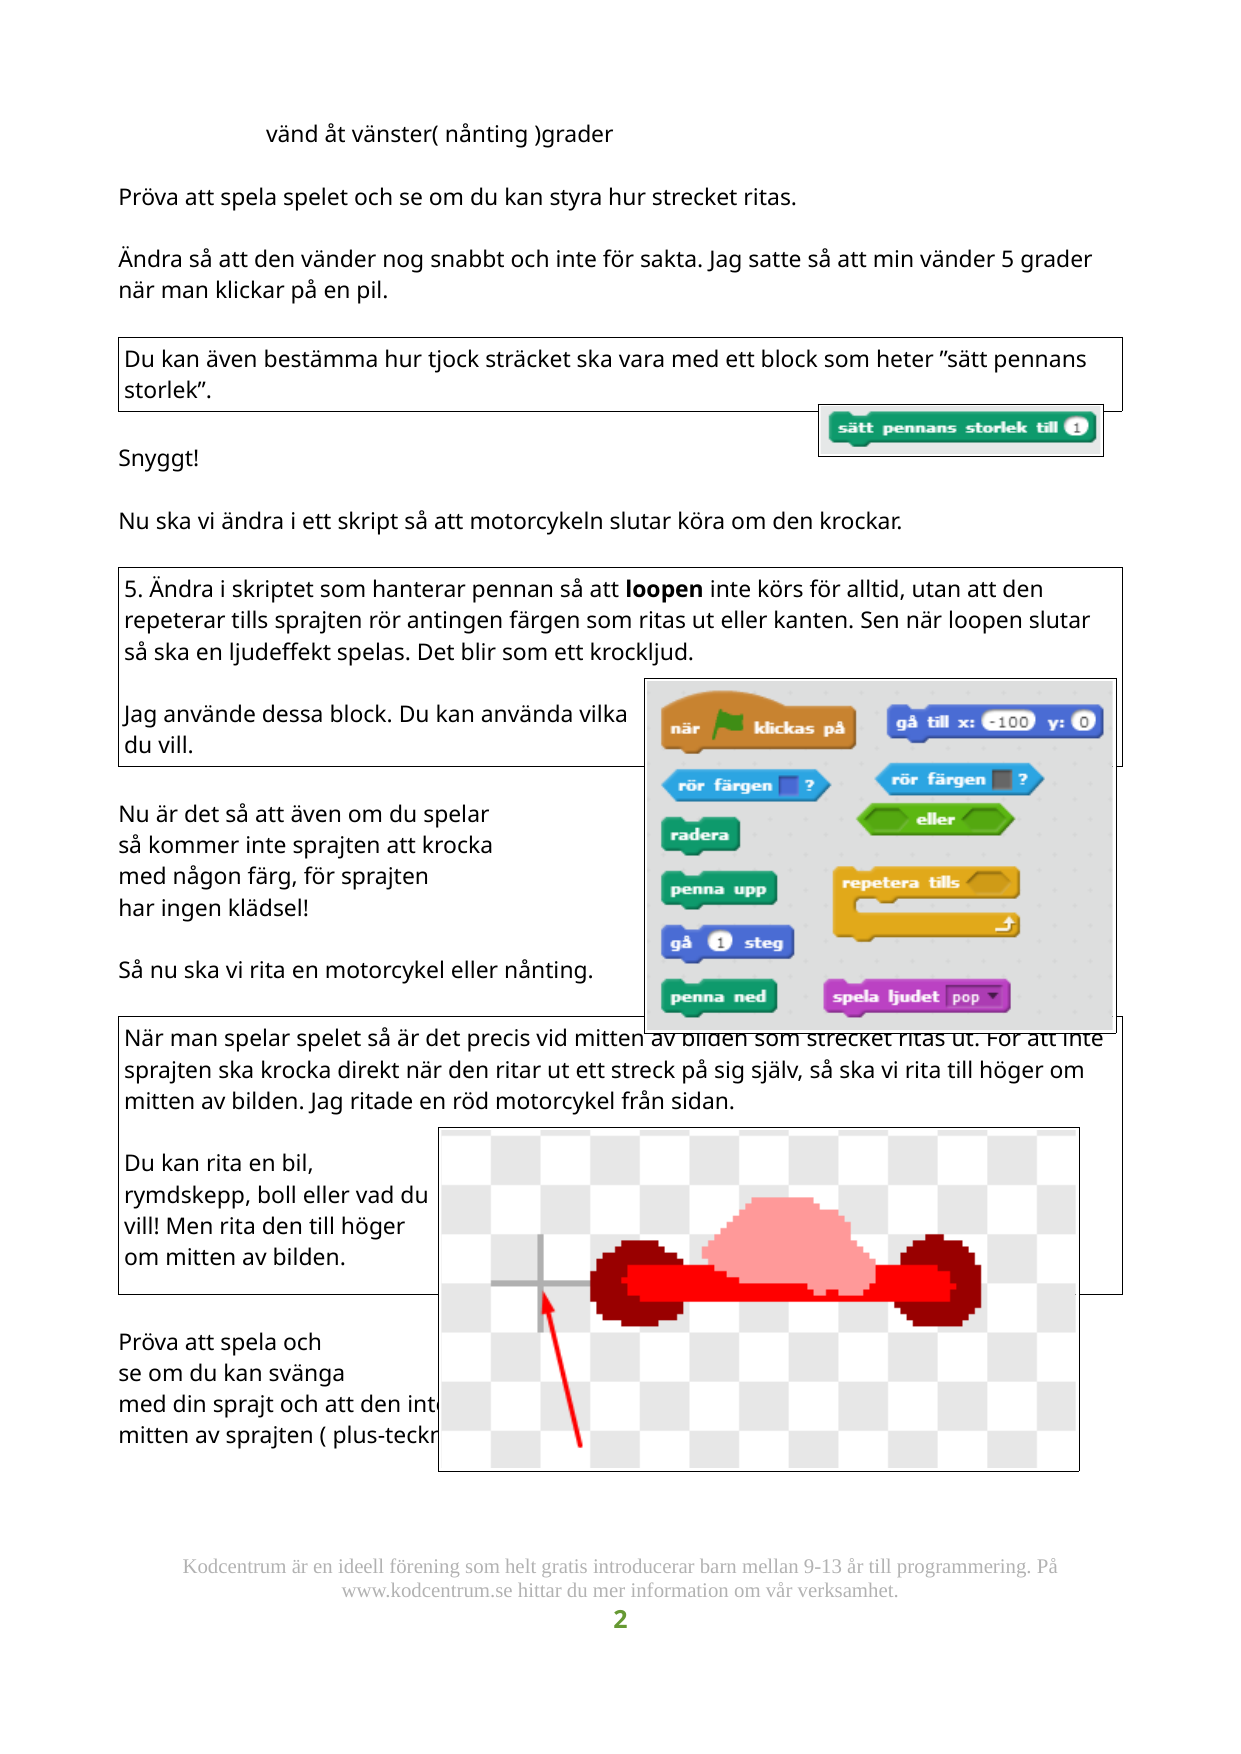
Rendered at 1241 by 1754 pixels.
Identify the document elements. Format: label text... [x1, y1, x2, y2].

text Nu är det så att även om du spelar [118, 798, 644, 829]
text Nu ska vi ändra i ett skript så att motorcykeln slutar köra om den krockar. [118, 505, 1122, 536]
table_header [645, 679, 1116, 1033]
text Pröva att spela och [118, 1326, 438, 1357]
text så kommer inte sprajten att krocka [118, 829, 644, 860]
text med någon färg, för sprajten [118, 860, 644, 891]
table_header Du kan även bestämma hur tjock sträcket ska vara med ett block som heter ”sätt pennans storlek”. [119, 338, 1122, 411]
text se om du kan svänga [118, 1357, 438, 1388]
text Så nu ska vi rita en motorcykel eller nånting. [118, 954, 644, 985]
text vänd åt vänster( nånting )grader [118, 118, 1122, 149]
text [1080, 1357, 1122, 1388]
text Pröva att spela spelet och se om du kan styra hur strecket ritas. [118, 181, 1122, 212]
text [1080, 1326, 1122, 1357]
table_header När man spelar spelet så är det precis vid mitten av bilden som strecket ritas ut. För att inte sprajten ska krocka direkt när den ritar ut ett streck på sig själv, så ska vi rita till höger om mitten av bilden. Jag ritade en röd motorcykel från sidan. Du kan rita en bil, rymdskepp, boll eller vad du vill! Men rita den till höger om mitten av bilden. [119, 1030, 1122, 1294]
picture [647, 681, 1113, 1030]
table_header När man spelar spelet så är det precis vid mitten av bilden som strecket ritas ut. För att inte sprajten ska krocka direkt när den ritar ut ett streck på sig själv, så ska vi rita till höger om mitten av bilden. Jag ritade en röd motorcykel från sidan. Du kan rita en bil, rymdskepp, boll eller vad du vill! Men rita den till höger om mitten av bilden. [439, 1128, 1079, 1471]
table_header 5. Ändra i skriptet som hanterar pennan så att loopen inte körs för alltid, utan att den repeterar tills sprajten rör antingen färgen som ritas ut eller kanten. Sen när loopen slutar så ska en ljudeffekt spelas. Det blir som ett krockljud. Jag använde dessa block. Du kan använda vilka du vill. [119, 568, 1122, 766]
picture [441, 1130, 1076, 1468]
text har ingen klädsel! [118, 891, 644, 923]
text Ändra så att den vänder nog snabbt och inte för sakta. Jag satte så att min vänder 5 grader när man klickar på en pil. [118, 243, 1122, 306]
text med din sprajt och att den inte krockar direkt. Du kan också se att strecket ritas ut från mitten av sprajten ( plus-tecknet i förra bilden). [118, 1388, 438, 1451]
picture [820, 406, 1101, 454]
text Snyggt! [118, 442, 1122, 473]
